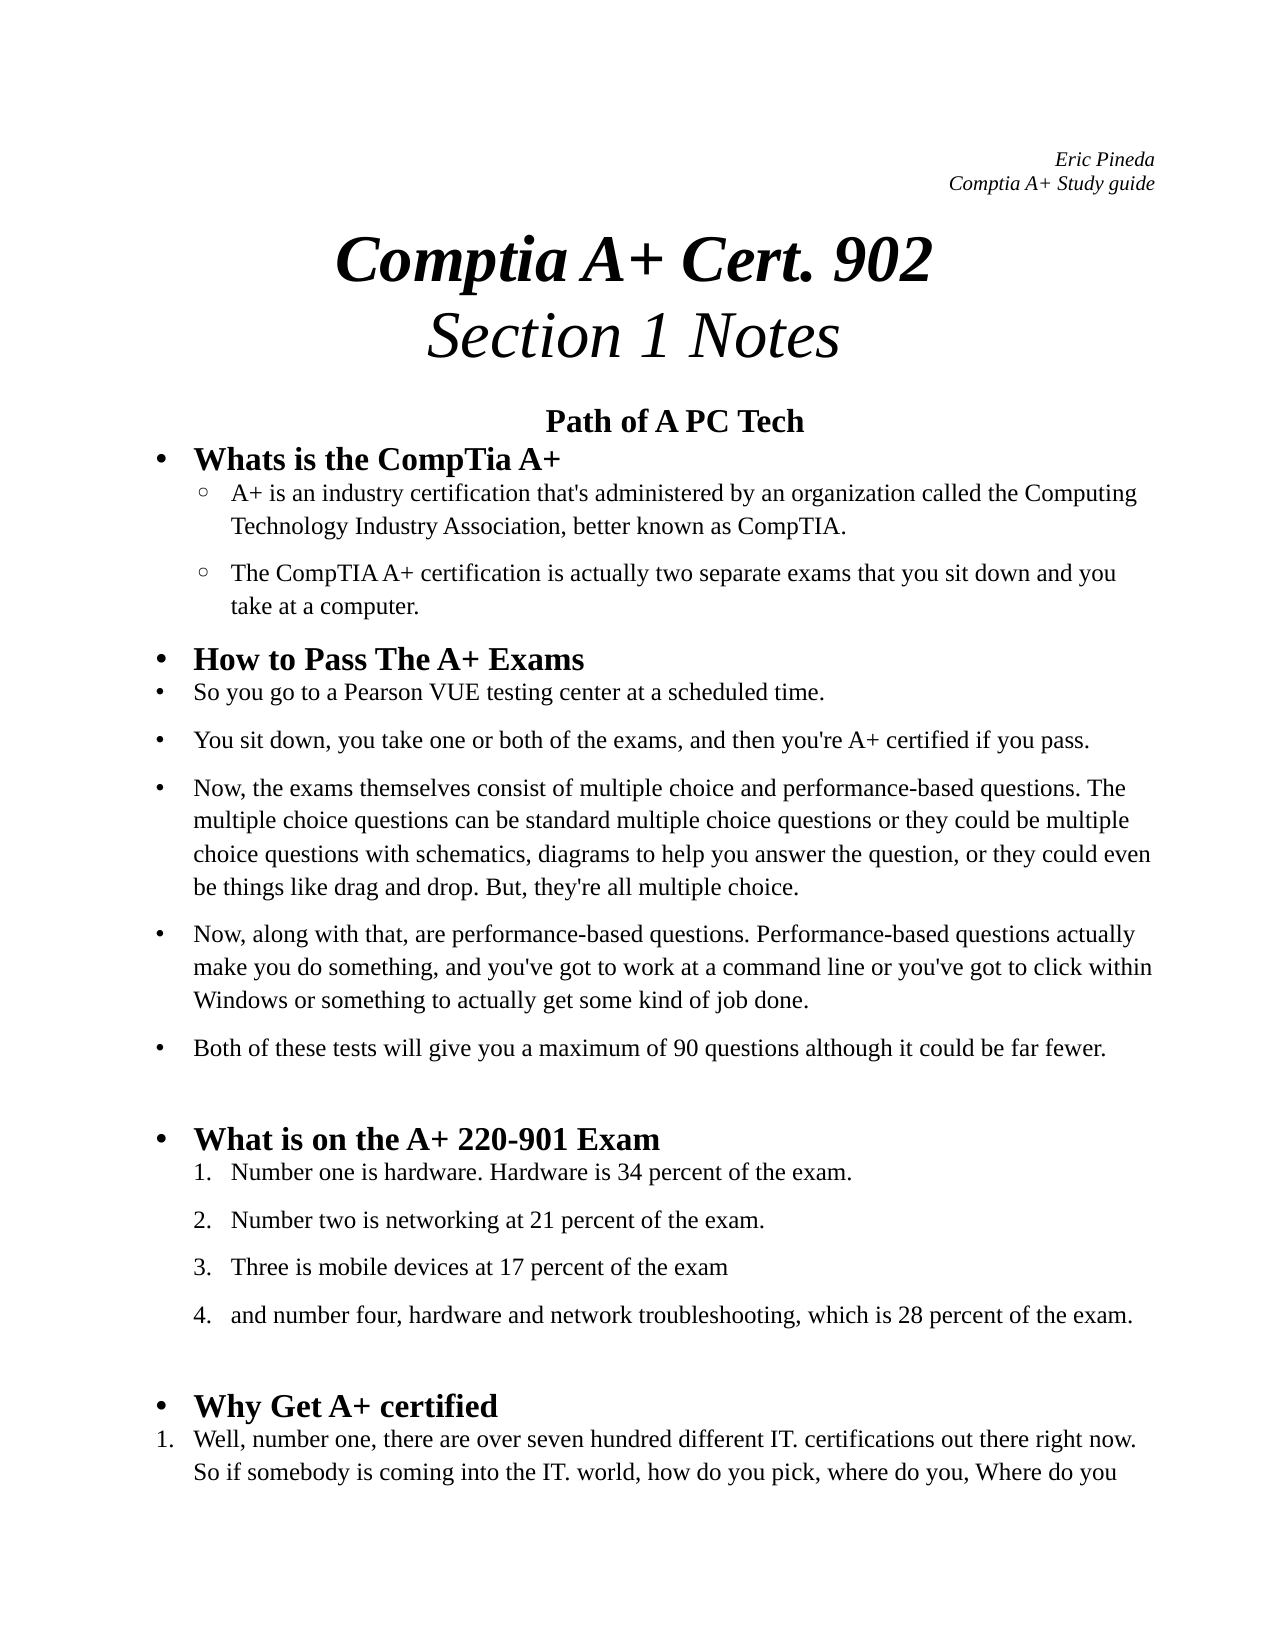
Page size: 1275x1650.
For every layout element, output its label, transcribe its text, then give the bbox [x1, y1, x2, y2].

list Whats is the CompTia A+ [156, 439, 1157, 478]
text Section 1 Notes [118, 296, 1157, 372]
list What is on the A+ 220-901 Exam [156, 1119, 1157, 1157]
list Why Get A+ certified [156, 1386, 1157, 1424]
list Comptia A+ Study guide [156, 171, 1157, 195]
list The CompTIA A+ certification is actually two separate exams that you sit down and you take at a computer. [193, 558, 1157, 620]
list Now, along with that, are performance-based questions. Performance-based questions actually make you do something, and you've got to work at a command line or you've got to click within Windows or something to actually get some kind of job done. [156, 919, 1157, 1014]
text Comptia A+ Cert. 902 [118, 219, 1157, 296]
list Path of A PC Tech [156, 401, 1157, 439]
list So you go to a Pearson VUE testing center at a scheduled time. [156, 677, 1157, 706]
list A+ is an industry certification that's administered by an organization called the Computing Technology Industry Association, better known as CompTIA. [193, 478, 1157, 539]
list Number one is hardware. Hardware is 34 percent of the exam. [193, 1157, 1157, 1186]
list Number two is networking at 21 percent of the exam. [193, 1205, 1157, 1233]
list Eric Pineda [156, 147, 1157, 171]
list Now, the exams themselves consist of multiple choice and performance-based questions. The multiple choice questions can be standard multiple choice questions or they could be multiple choice questions with schematics, diagrams to help you answer the question, or they could even be things like drag and drop. But, they're all multiple choice. [156, 773, 1157, 900]
list How to Pass The A+ Exams [156, 639, 1157, 677]
list Three is mobile devices at 17 percent of the exam [193, 1252, 1157, 1281]
list Both of these tests will give you a maximum of 90 questions although it could be far fewer. [156, 1033, 1157, 1062]
list Well, number one, there are over seven hundred different IT. certifications out there right now. So if somebody is coming into the IT. world, how do you pick, where do you, Where do you [156, 1424, 1157, 1486]
list and number four, hardware and network troubleshooting, which is 28 percent of the exam. [193, 1300, 1157, 1329]
list You sit down, you take one or both of the exams, and then you're A+ certified if you pass. [156, 725, 1157, 754]
